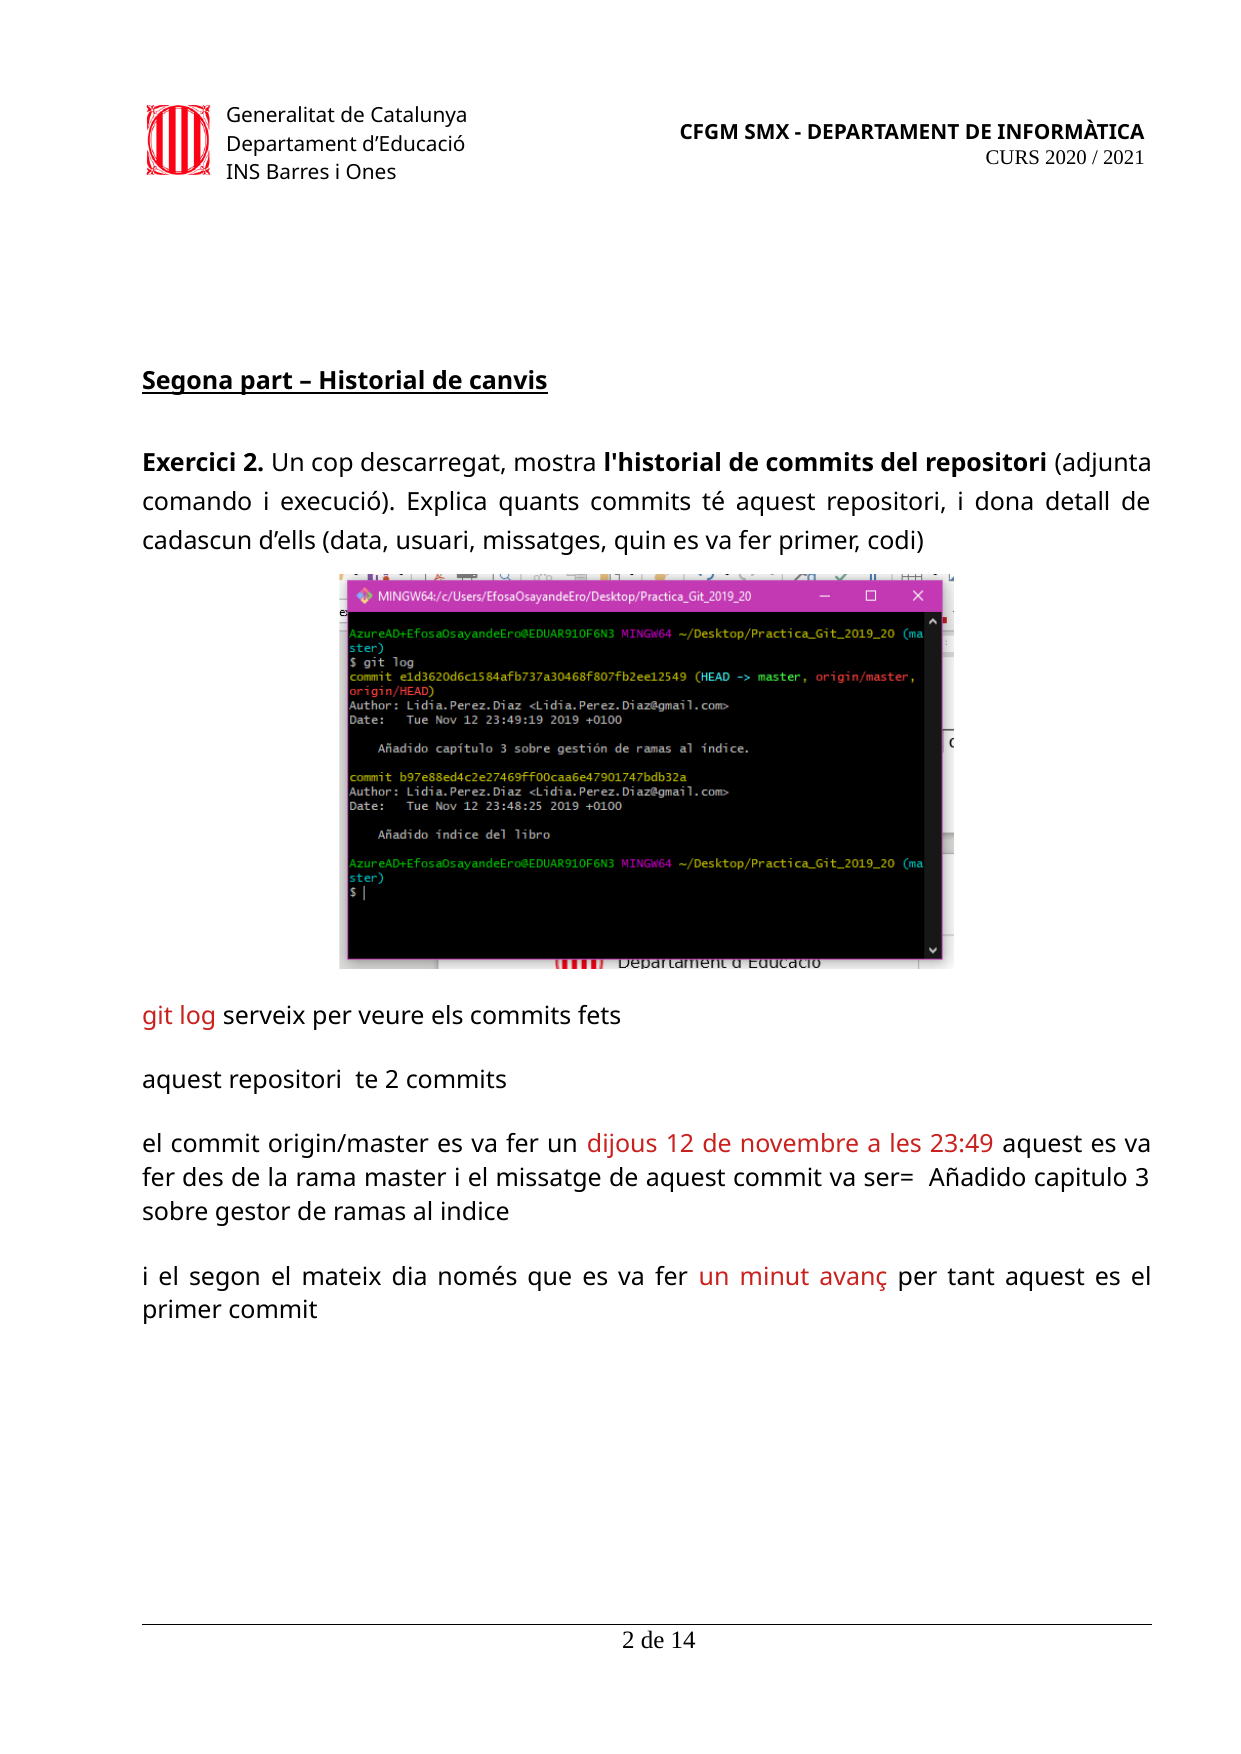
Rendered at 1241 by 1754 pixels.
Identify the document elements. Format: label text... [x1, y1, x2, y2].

text i el segon el mateix dia només que es va fer un minut avanç per tant aquest es el primer commit [142, 1258, 1152, 1326]
picture [339, 574, 954, 969]
picture [141, 105, 214, 175]
text el commit origin/master es va fer un dijous 12 de novembre a les 23:49 aquest es va fer des de la rama master i el missatge de aquest commit va ser= Añadido capitulo 3 sobre gestor de ramas al indice [142, 1126, 1152, 1228]
text Segona part – Historial de canvis [142, 363, 1152, 397]
text aquest repositori te 2 commits [142, 1062, 1152, 1096]
text git log serveix per veure els commits fets [142, 997, 1152, 1032]
text Exercici 2. Un cop descarregat, mostra l'historial de commits del repositori (adjunta comando i execució). Explica quants commits té aquest repositori, i dona detall de cadascun d’ells (data, usuari, missatges, quin es va fer primer, codi) [142, 444, 1152, 557]
